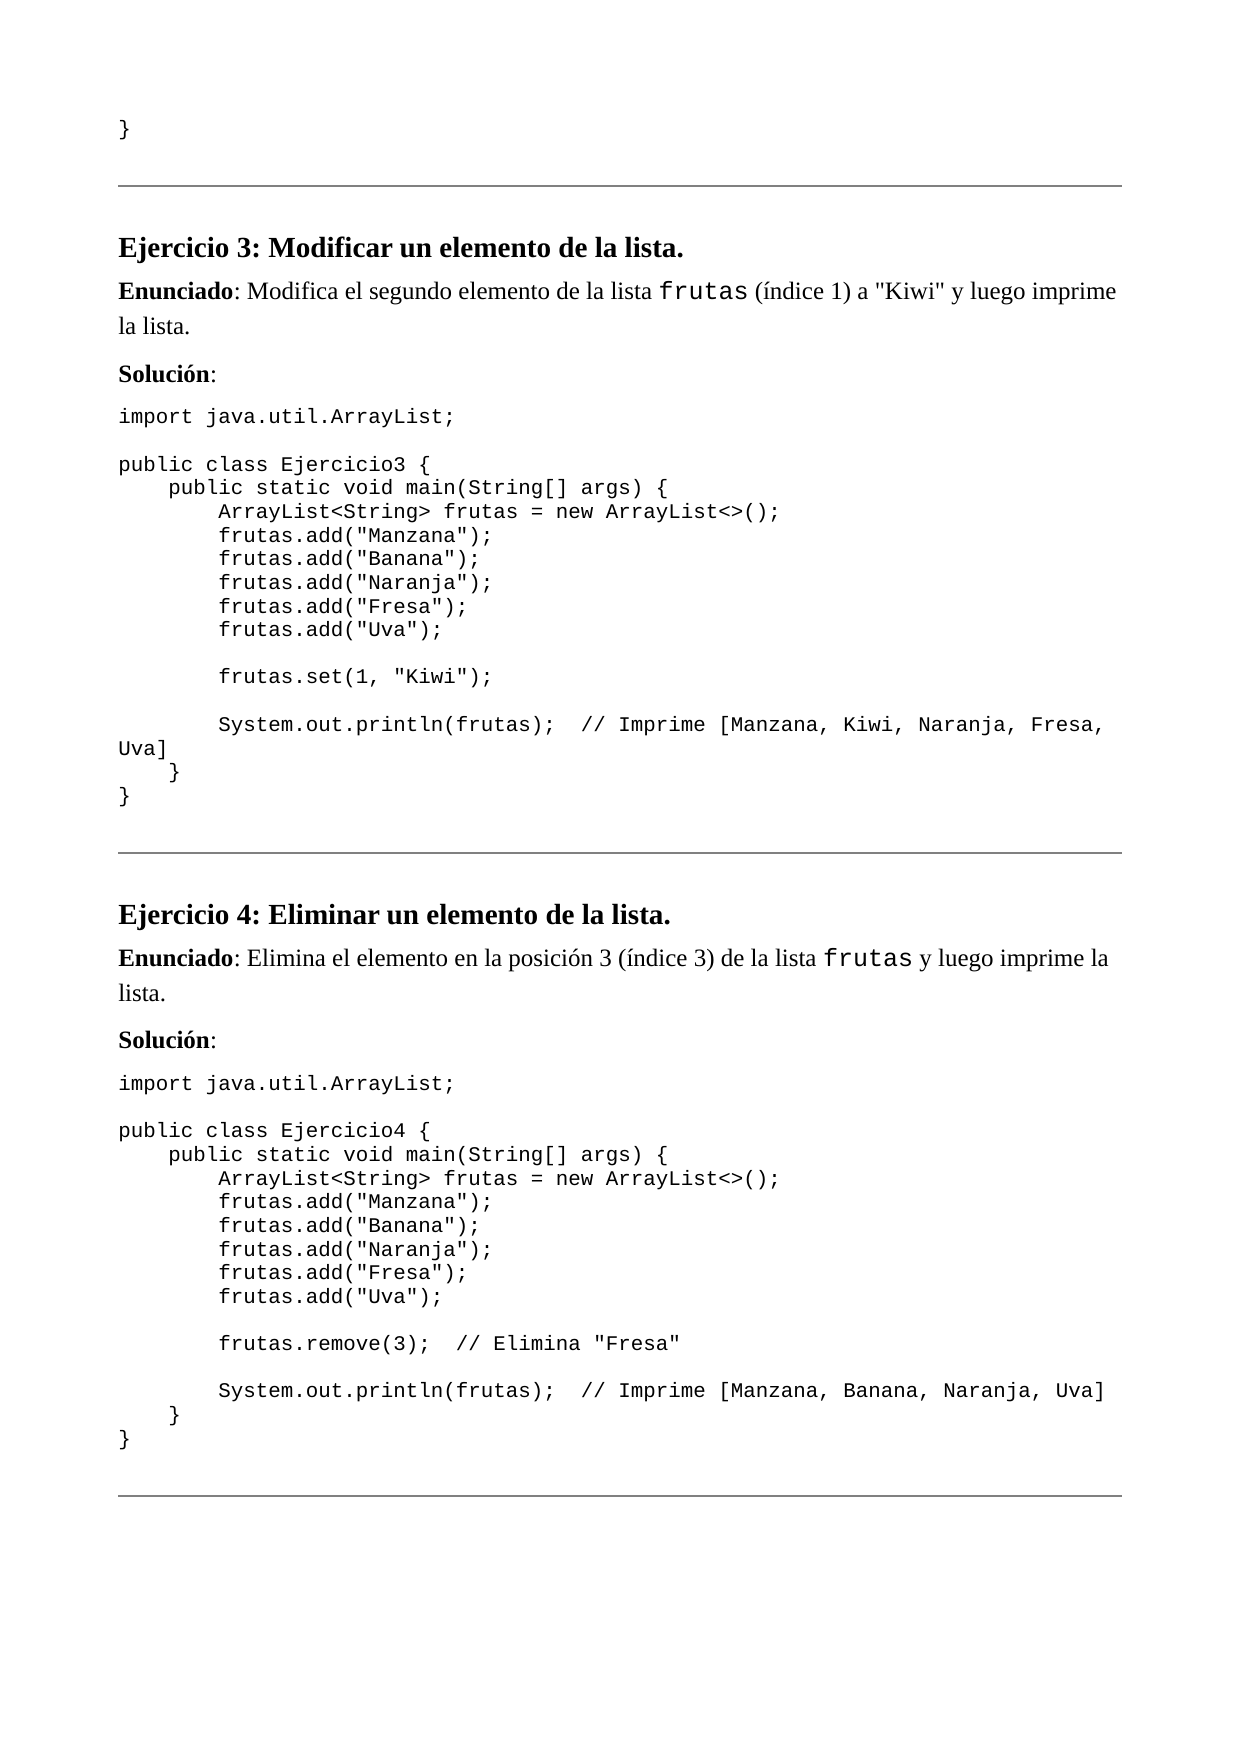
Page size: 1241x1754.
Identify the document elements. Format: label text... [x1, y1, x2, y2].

text Enunciado: Elimina el elemento en la posición 3 (índice 3) de la lista frutas y luego imprime la lista. [118, 943, 1122, 1007]
text public static void main(String[] args) { [118, 477, 1122, 501]
subtitle Ejercicio 4: Eliminar un elemento de la lista. [118, 897, 1122, 930]
text System.out.println(frutas); // Imprime [Manzana, Kiwi, Naranja, Fresa, Uva] [118, 714, 1122, 761]
text Solución: [118, 359, 1122, 388]
text Enunciado: Modifica el segundo elemento de la lista frutas (índice 1) a "Kiwi" y luego imprime la lista. [118, 276, 1122, 340]
text frutas.add("Fresa"); [118, 596, 1122, 619]
subtitle Ejercicio 3: Modificar un elemento de la lista. [118, 230, 1122, 264]
text frutas.add("Banana"); [118, 1215, 1122, 1239]
text frutas.add("Uva"); [118, 1286, 1122, 1309]
text } [118, 118, 1122, 142]
text frutas.add("Naranja"); [118, 572, 1122, 596]
text frutas.add("Manzana"); [118, 525, 1122, 548]
text Solución: [118, 1026, 1122, 1054]
text frutas.add("Banana"); [118, 548, 1122, 572]
text public class Ejercicio3 { [118, 454, 1122, 477]
text } [118, 761, 1122, 785]
text frutas.add("Naranja"); [118, 1239, 1122, 1262]
text ArrayList<String> frutas = new ArrayList<>(); [118, 1168, 1122, 1191]
text frutas.set(1, "Kiwi"); [118, 667, 1122, 690]
text import java.util.ArrayList; [118, 406, 1122, 430]
text ArrayList<String> frutas = new ArrayList<>(); [118, 501, 1122, 525]
text frutas.remove(3); // Elimina "Fresa" [118, 1333, 1122, 1357]
text frutas.add("Fresa"); [118, 1262, 1122, 1286]
text } [118, 1404, 1122, 1428]
text System.out.println(frutas); // Imprime [Manzana, Banana, Naranja, Uva] [118, 1381, 1122, 1404]
text } [118, 1428, 1122, 1451]
text import java.util.ArrayList; [118, 1073, 1122, 1097]
text frutas.add("Uva"); [118, 619, 1122, 643]
text public static void main(String[] args) { [118, 1144, 1122, 1168]
text frutas.add("Manzana"); [118, 1191, 1122, 1215]
text public class Ejercicio4 { [118, 1120, 1122, 1144]
text } [118, 785, 1122, 808]
